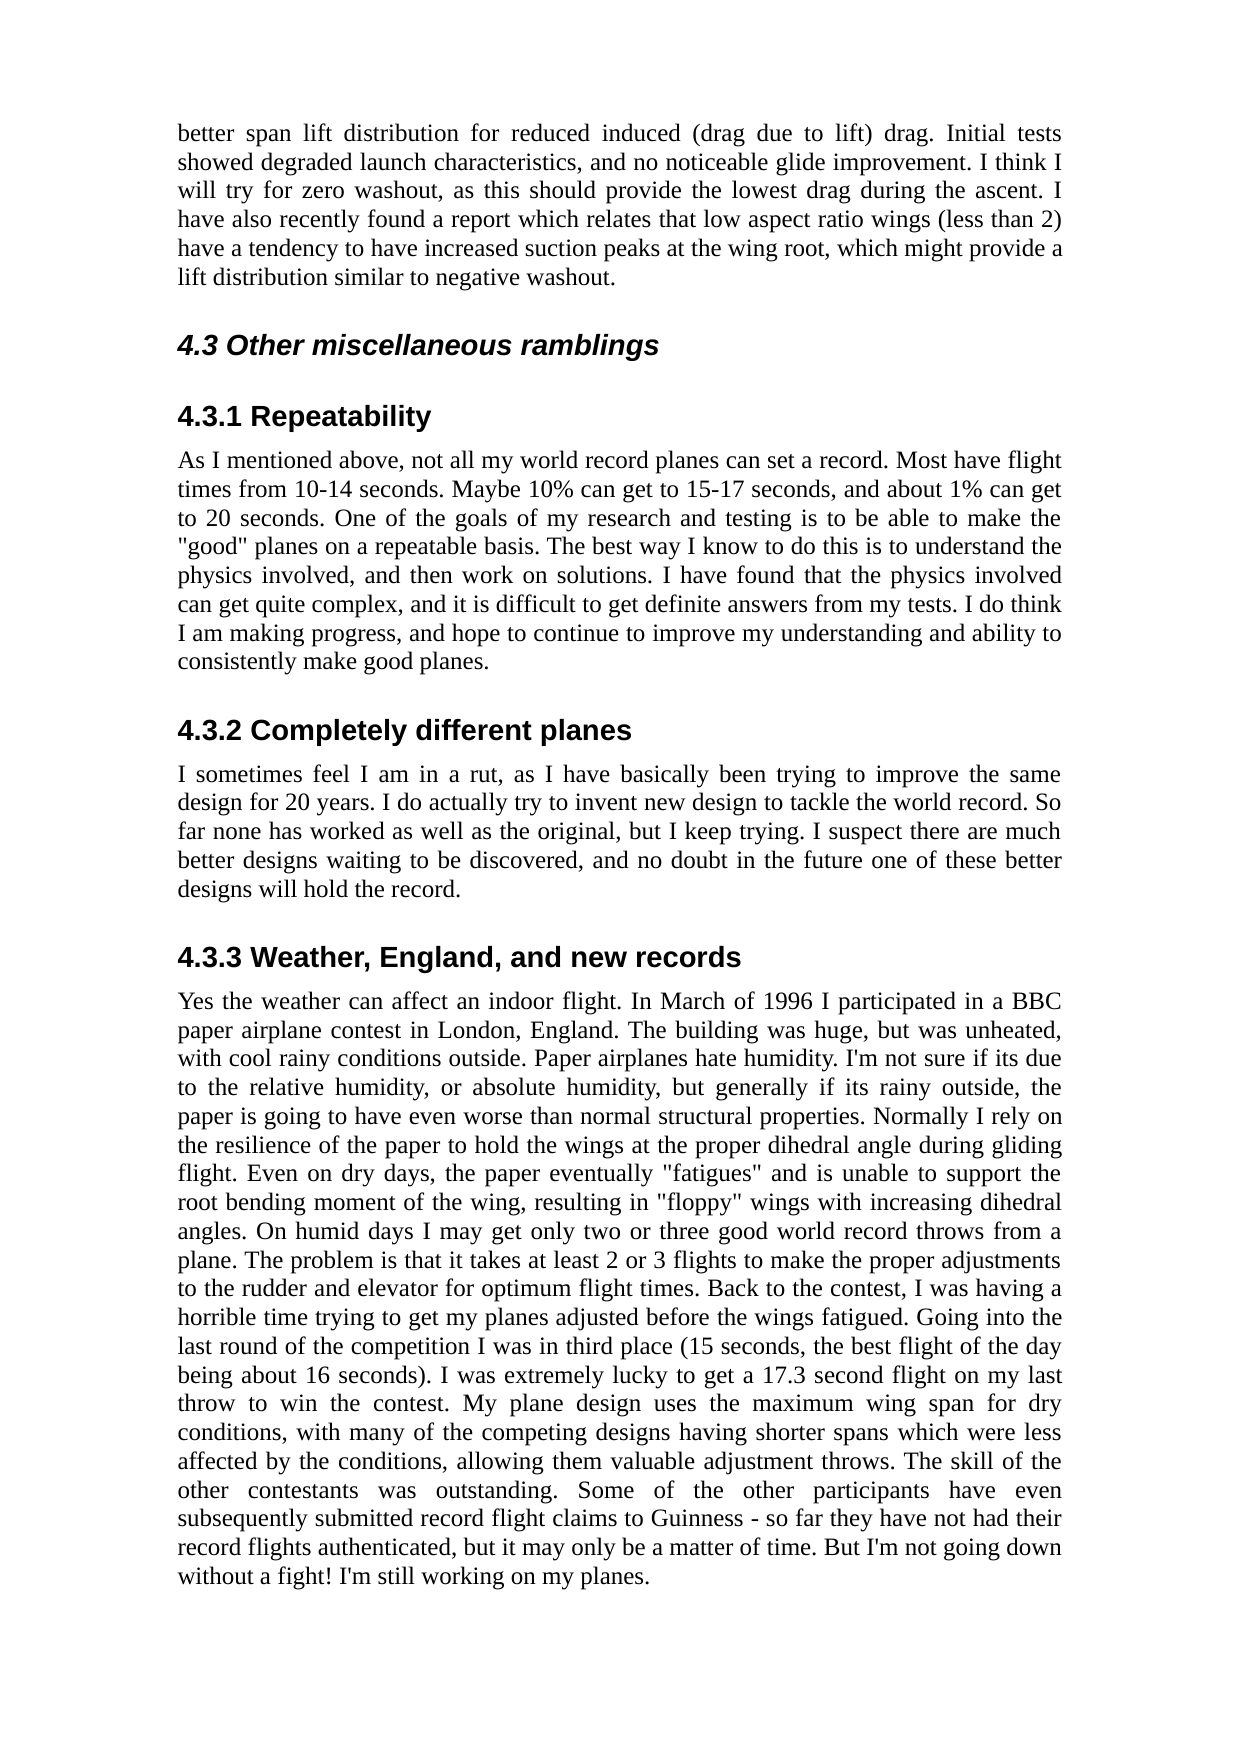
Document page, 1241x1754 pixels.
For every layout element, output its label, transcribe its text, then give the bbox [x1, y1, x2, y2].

text As I mentioned above, not all my world record planes can set a record. Most have flight times from 10-14 seconds. Maybe 10% can get to 15-17 seconds, and about 1% can get to 20 seconds. One of the goals of my research and testing is to be able to make the "good" planes on a repeatable basis. The best way I know to do this is to understand the physics involved, and then work on solutions. I have found that the physics involved can get quite complex, and it is difficult to get definite answers from my tests. I do think I am making progress, and hope to continue to improve my understanding and ability to consistently make good planes. [177, 445, 1063, 675]
text better span lift distribution for reduced induced (drag due to lift) drag. Initial tests showed degraded launch characteristics, and no noticeable glide improvement. I think I will try for zero washout, as this should provide the lowest drag during the ascent. I have also recently found a report which relates that low aspect ratio wings (less than 2) have a tendency to have increased suction peaks at the wing root, which might provide a lift distribution similar to negative washout. [177, 118, 1063, 291]
subtitle 4.3.1 Repeatability [177, 399, 1063, 433]
subtitle 4.3.3 Weather, England, and new records [177, 940, 1063, 973]
text Yes the weather can affect an indoor flight. In March of 1996 I participated in a BBC paper airplane contest in London, England. The building was huge, but was unheated, with cool rainy conditions outside. Paper airplanes hate humidity. I'm not sure if its due to the relative humidity, or absolute humidity, but generally if its rainy outside, the paper is going to have even worse than normal structural properties. Normally I rely on the resilience of the paper to hold the wings at the proper dihedral angle during gliding flight. Even on dry days, the paper eventually "fatigues" and is unable to support the root bending moment of the wing, resulting in "floppy" wings with increasing dihedral angles. On humid days I may get only two or three good world record throws from a plane. The problem is that it takes at least 2 or 3 flights to make the proper adjustments to the rudder and elevator for optimum flight times. Back to the contest, I was having a horrible time trying to get my planes adjusted before the wings fatigued. Going into the last round of the competition I was in third place (15 seconds, the best flight of the day being about 16 seconds). I was extremely lucky to get a 17.3 second flight on my last throw to win the contest. My plane design uses the maximum wing span for dry conditions, with many of the competing designs having shorter spans which were less affected by the conditions, allowing them valuable adjustment throws. The skill of the other contestants was outstanding. Some of the other participants have even subsequently submitted record flight claims to Guinness - so far they have not had their record flights authenticated, but it may only be a matter of time. But I'm not going down without a fight! I'm still working on my planes. [177, 986, 1063, 1590]
text I sometimes feel I am in a rut, as I have basically been trying to improve the same design for 20 years. I do actually try to invent new design to tackle the world record. So far none has worked as well as the original, but I keep trying. I suspect there are much better designs waiting to be discovered, and no doubt in the future one of these better designs will hold the record. [177, 759, 1063, 902]
subtitle 4.3.2 Completely different planes [177, 713, 1063, 746]
subtitle 4.3 Other miscellaneous ramblings [177, 328, 1063, 362]
